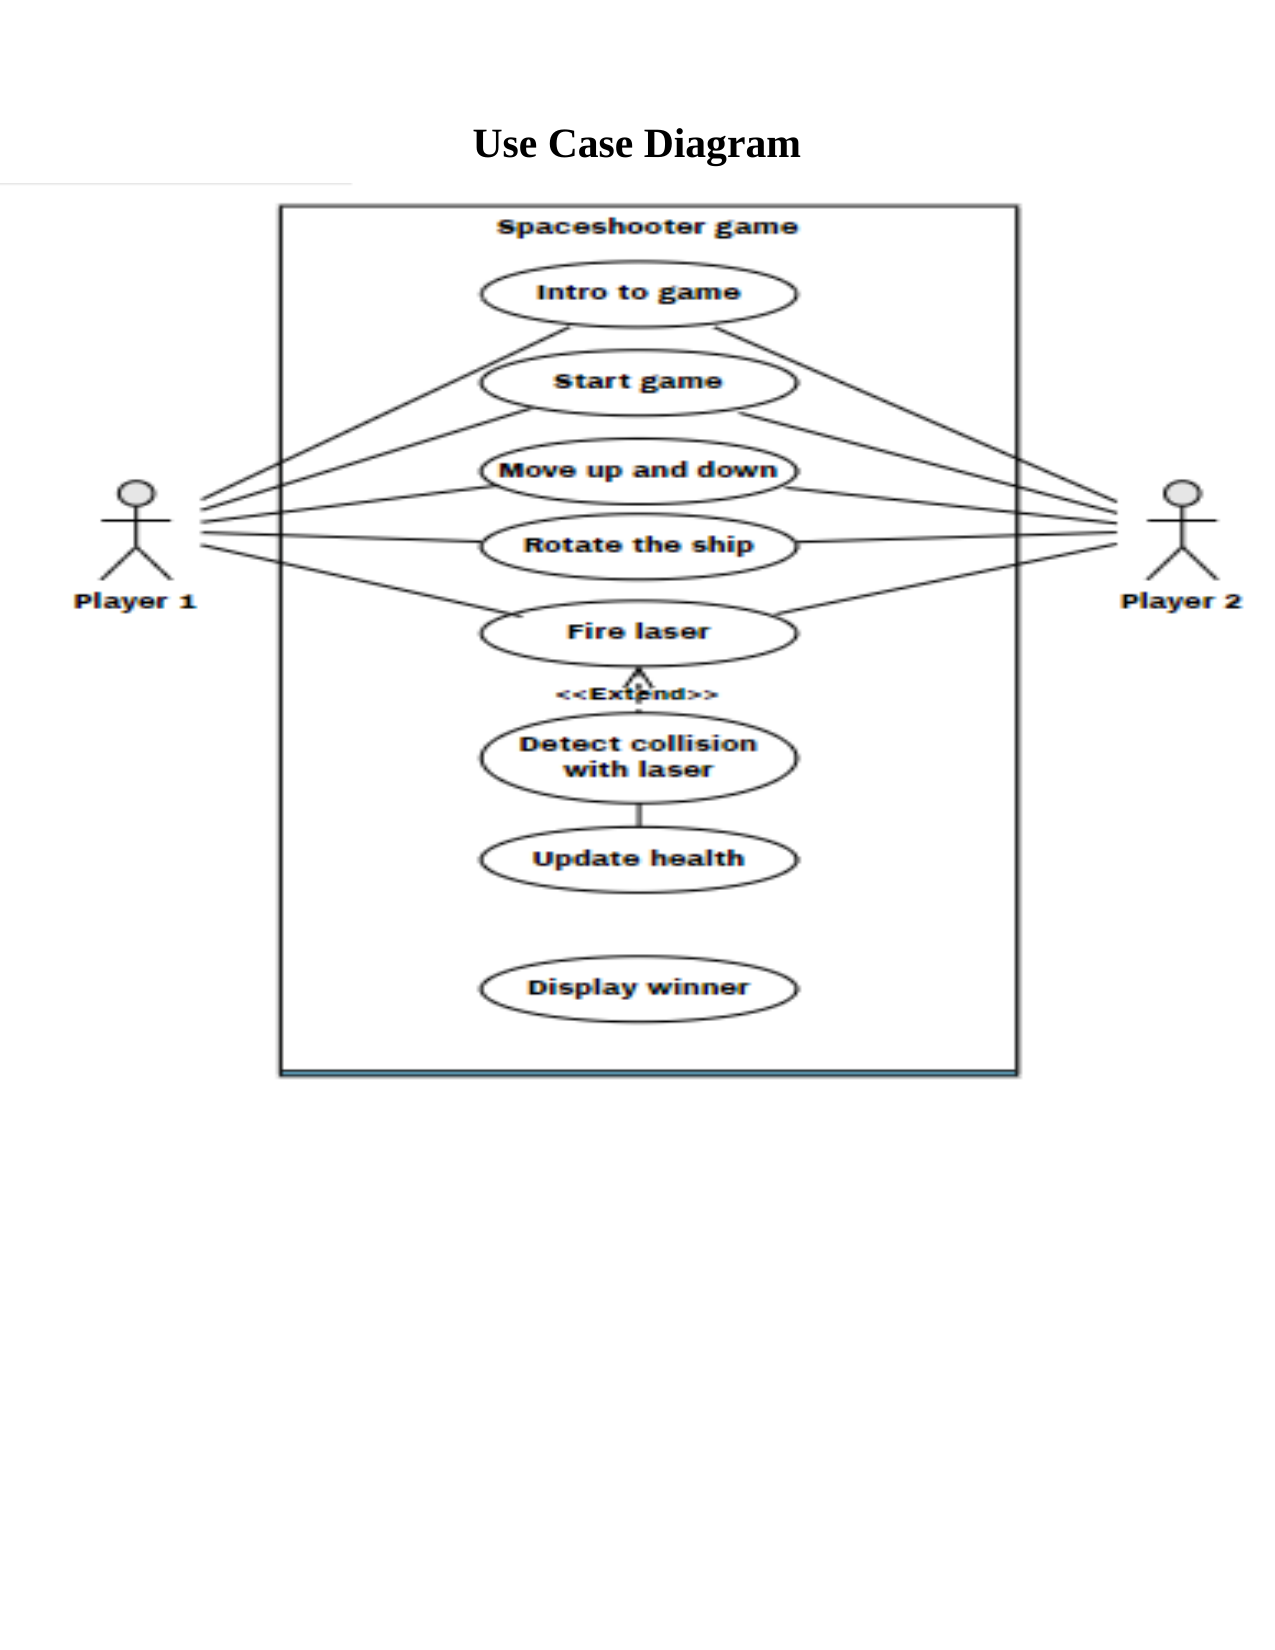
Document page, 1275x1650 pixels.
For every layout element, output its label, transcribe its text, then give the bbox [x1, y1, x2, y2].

picture [0, 183, 1275, 1124]
text Use Case Diagram [118, 118, 1157, 166]
